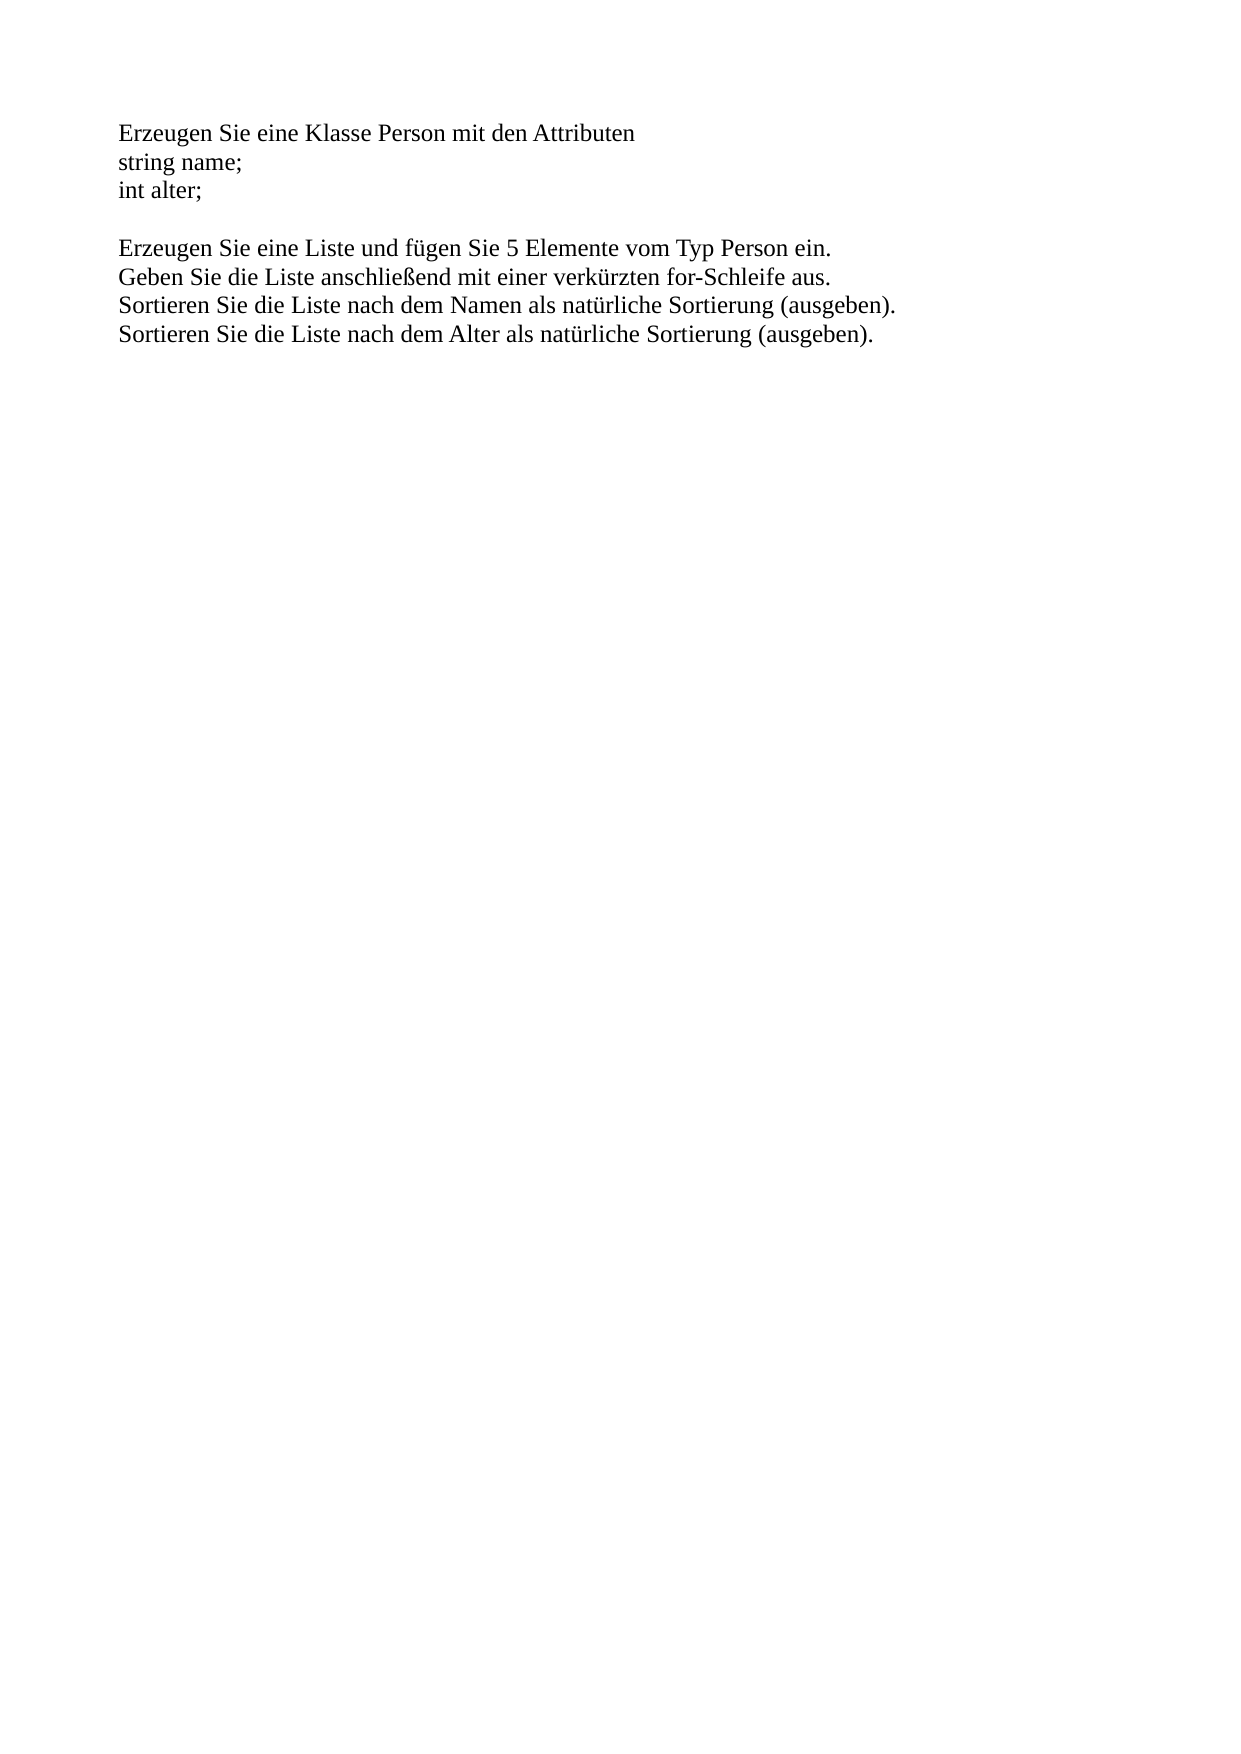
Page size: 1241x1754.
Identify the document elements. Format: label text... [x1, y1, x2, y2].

text Geben Sie die Liste anschließend mit einer verkürzten for-Schleife aus. [118, 262, 1122, 291]
text int alter; [118, 176, 1122, 204]
text Sortieren Sie die Liste nach dem Namen als natürliche Sortierung (ausgeben). [118, 291, 1122, 319]
text Erzeugen Sie eine Klasse Person mit den Attributen string name; [118, 118, 1122, 176]
text Erzeugen Sie eine Liste und fügen Sie 5 Elemente vom Typ Person ein. [118, 233, 1122, 262]
text Sortieren Sie die Liste nach dem Alter als natürliche Sortierung (ausgeben). [118, 319, 1122, 348]
